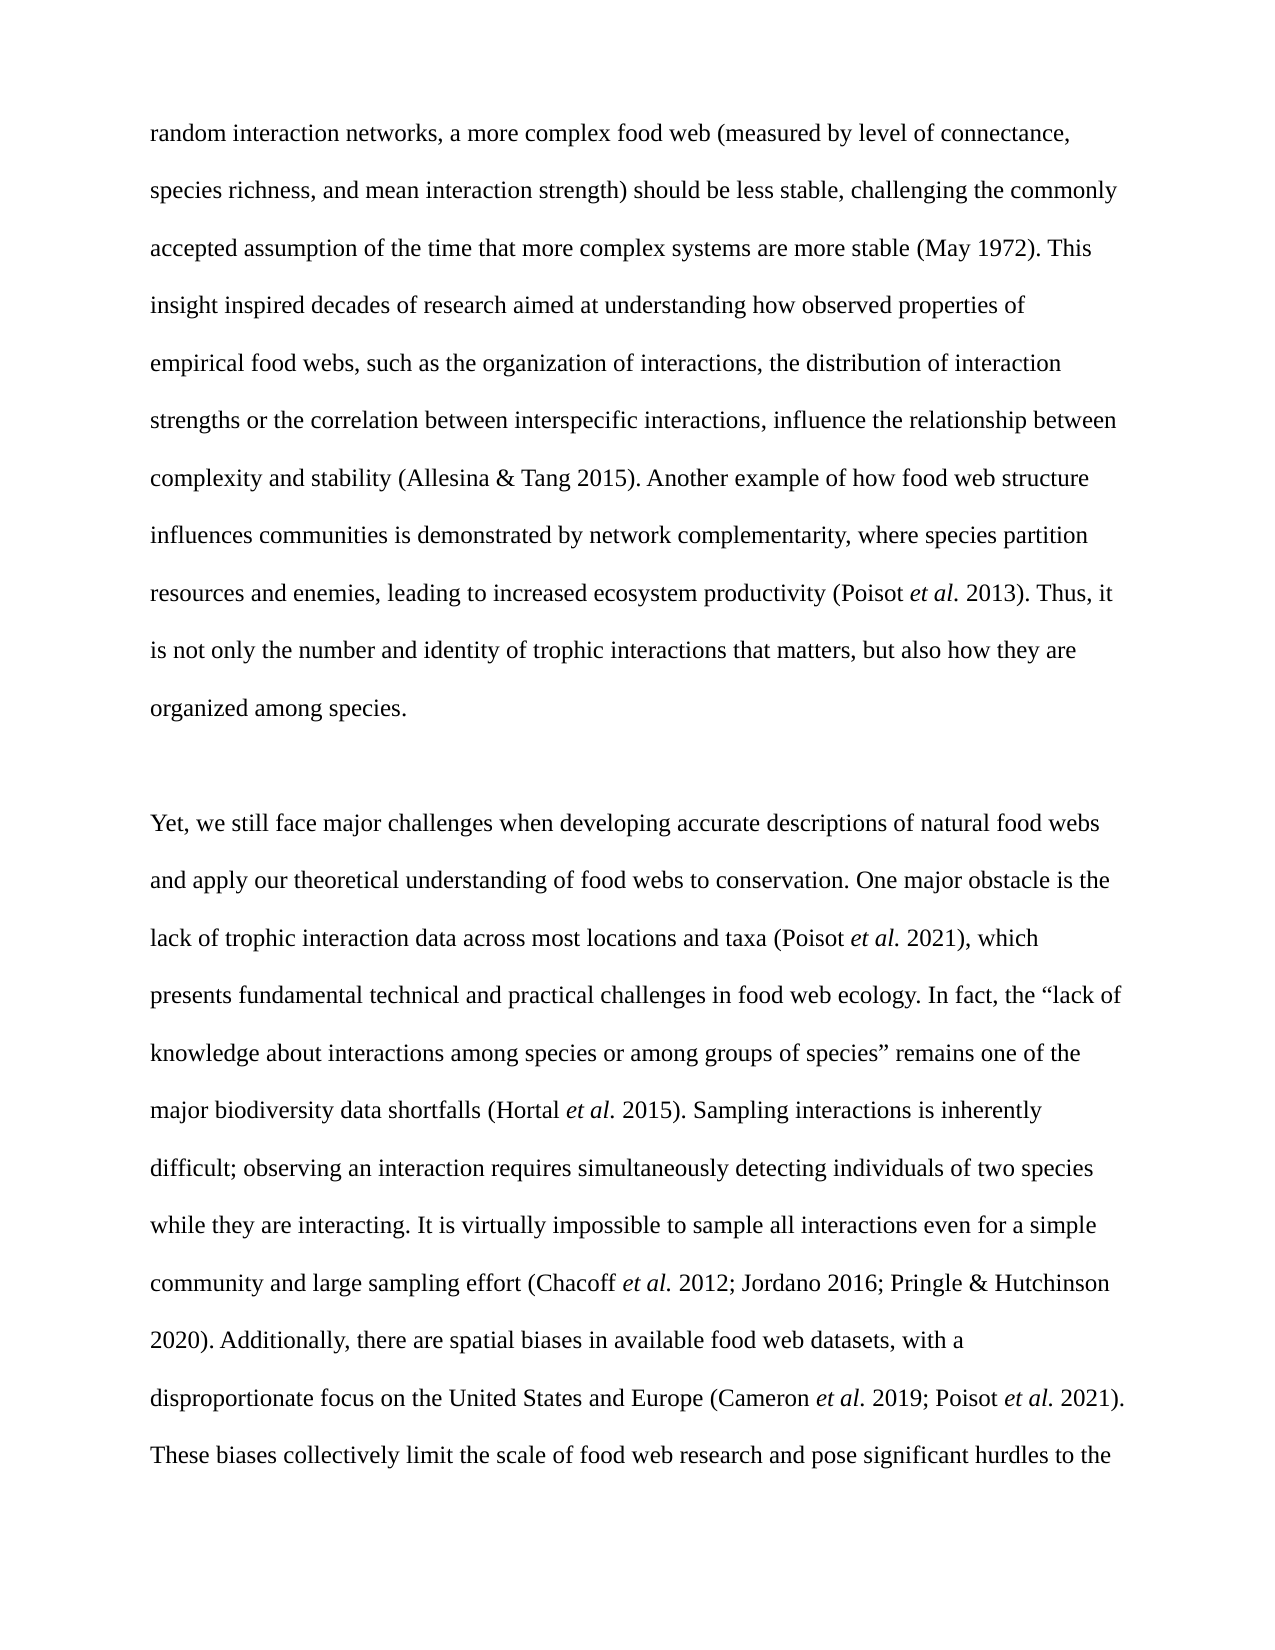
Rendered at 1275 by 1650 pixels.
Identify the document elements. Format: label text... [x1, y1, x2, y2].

text random interaction networks, a more complex food web (measured by level of connectance, species richness, and mean interaction strength) should be less stable, challenging the commonly accepted assumption of the time that more complex systems are more stable (May 1972). This insight inspired decades of research aimed at understanding how observed properties of empirical food webs, such as the organization of interactions, the distribution of interaction strengths or the correlation between interspecific interactions, influence the relationship between complexity and stability (Allesina & Tang 2015). Another example of how food web structure influences communities is demonstrated by network complementarity, where species partition resources and enemies, leading to increased ecosystem productivity (Poisot et al. 2013). Thus, it is not only the number and identity of trophic interactions that matters, but also how they are organized among species. [150, 118, 1125, 722]
text Yet, we still face major challenges when developing accurate descriptions of natural food webs and apply our theoretical understanding of food webs to conservation. One major obstacle is the lack of trophic interaction data across most locations and taxa (Poisot et al. 2021), which presents fundamental technical and practical challenges in food web ecology. In fact, the “lack of knowledge about interactions among species or among groups of species” remains one of the major biodiversity data shortfalls (Hortal et al. 2015). Sampling interactions is inherently difficult; observing an interaction requires simultaneously detecting individuals of two species while they are interacting. It is virtually impossible to sample all interactions even for a simple community and large sampling effort (Chacoff et al. 2012; Jordano 2016; Pringle & Hutchinson 2020). Additionally, there are spatial biases in available food web datasets, with a disproportionate focus on the United States and Europe (Cameron et al. 2019; Poisot et al. 2021). These biases collectively limit the scale of food web research and pose significant hurdles to the [150, 808, 1125, 1469]
